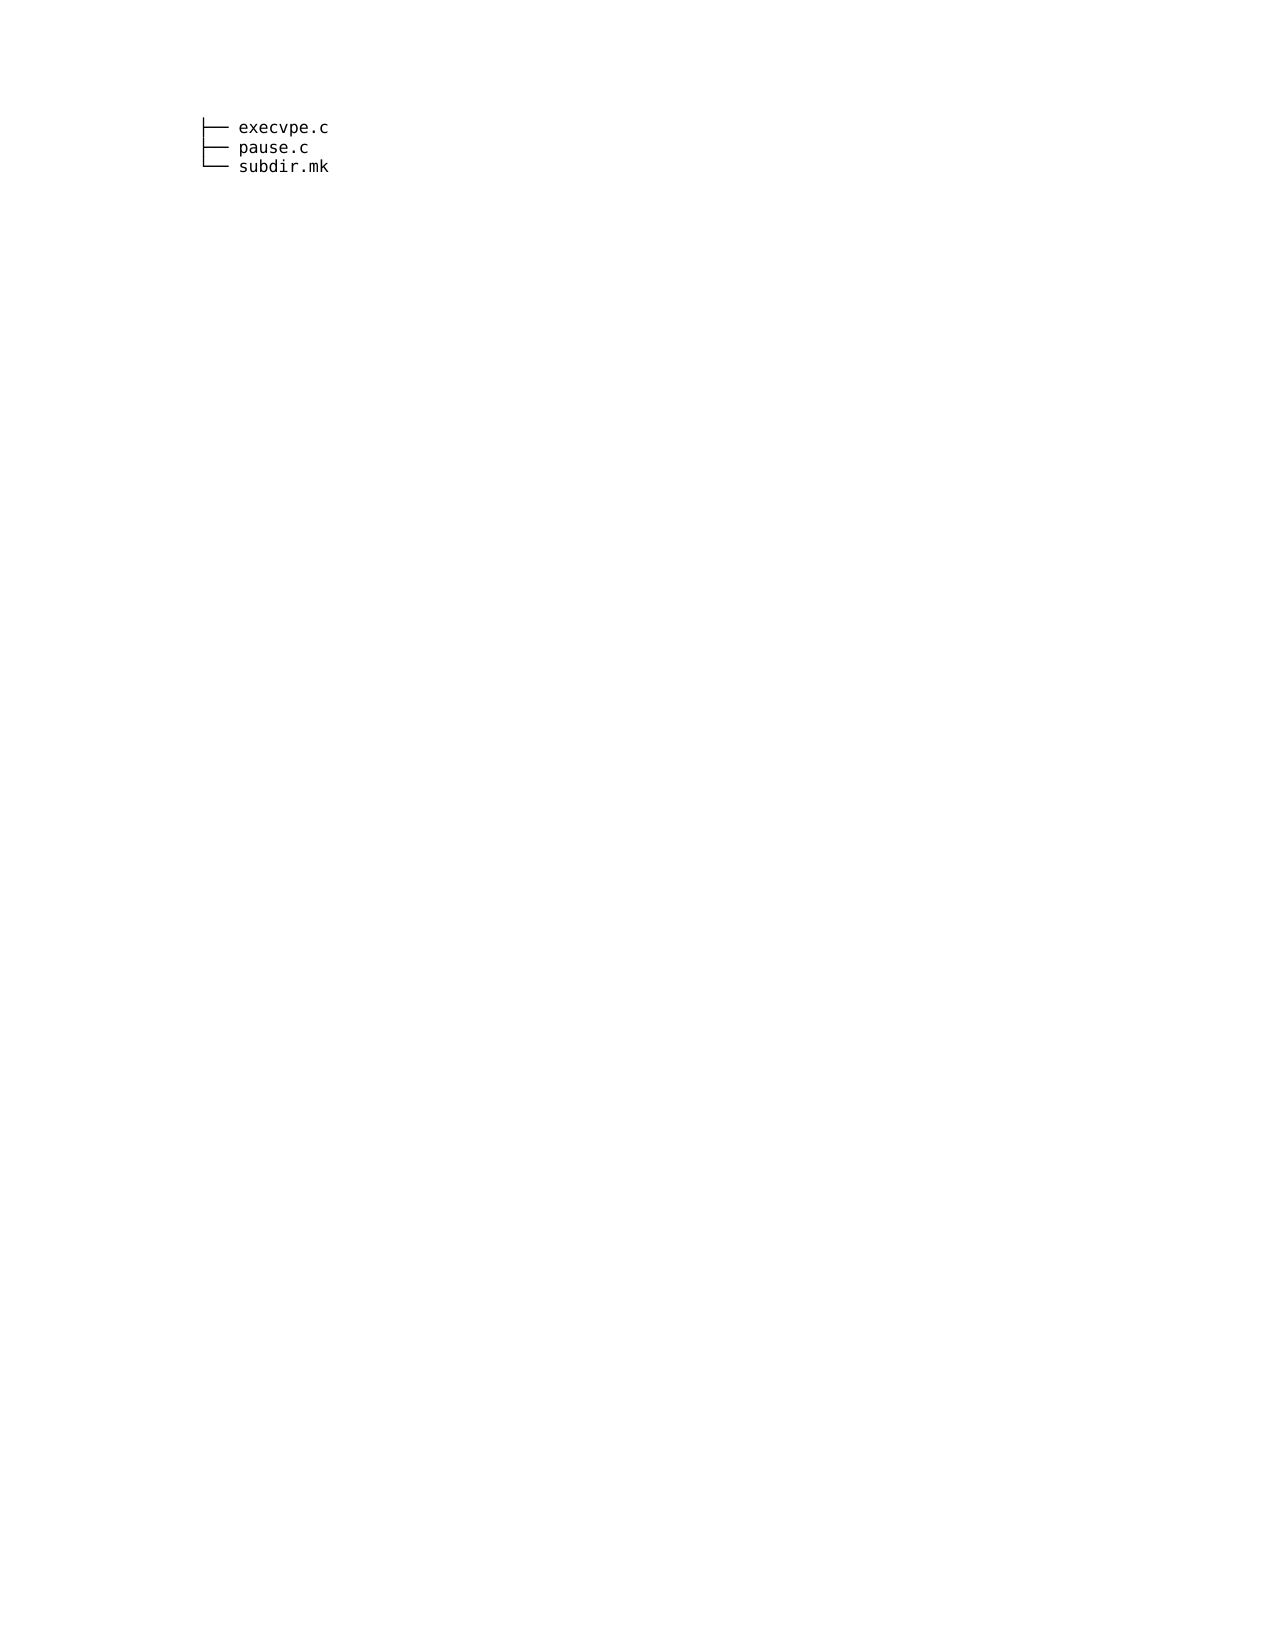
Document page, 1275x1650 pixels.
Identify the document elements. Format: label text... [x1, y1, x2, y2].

text ├── pause.c [118, 137, 202, 157]
text ├── execvpe.c [204, 118, 1157, 137]
text ├── pause.c [204, 137, 1157, 157]
text ├── execvpe.c [118, 118, 202, 137]
text └── subdir.mk [118, 157, 1157, 176]
